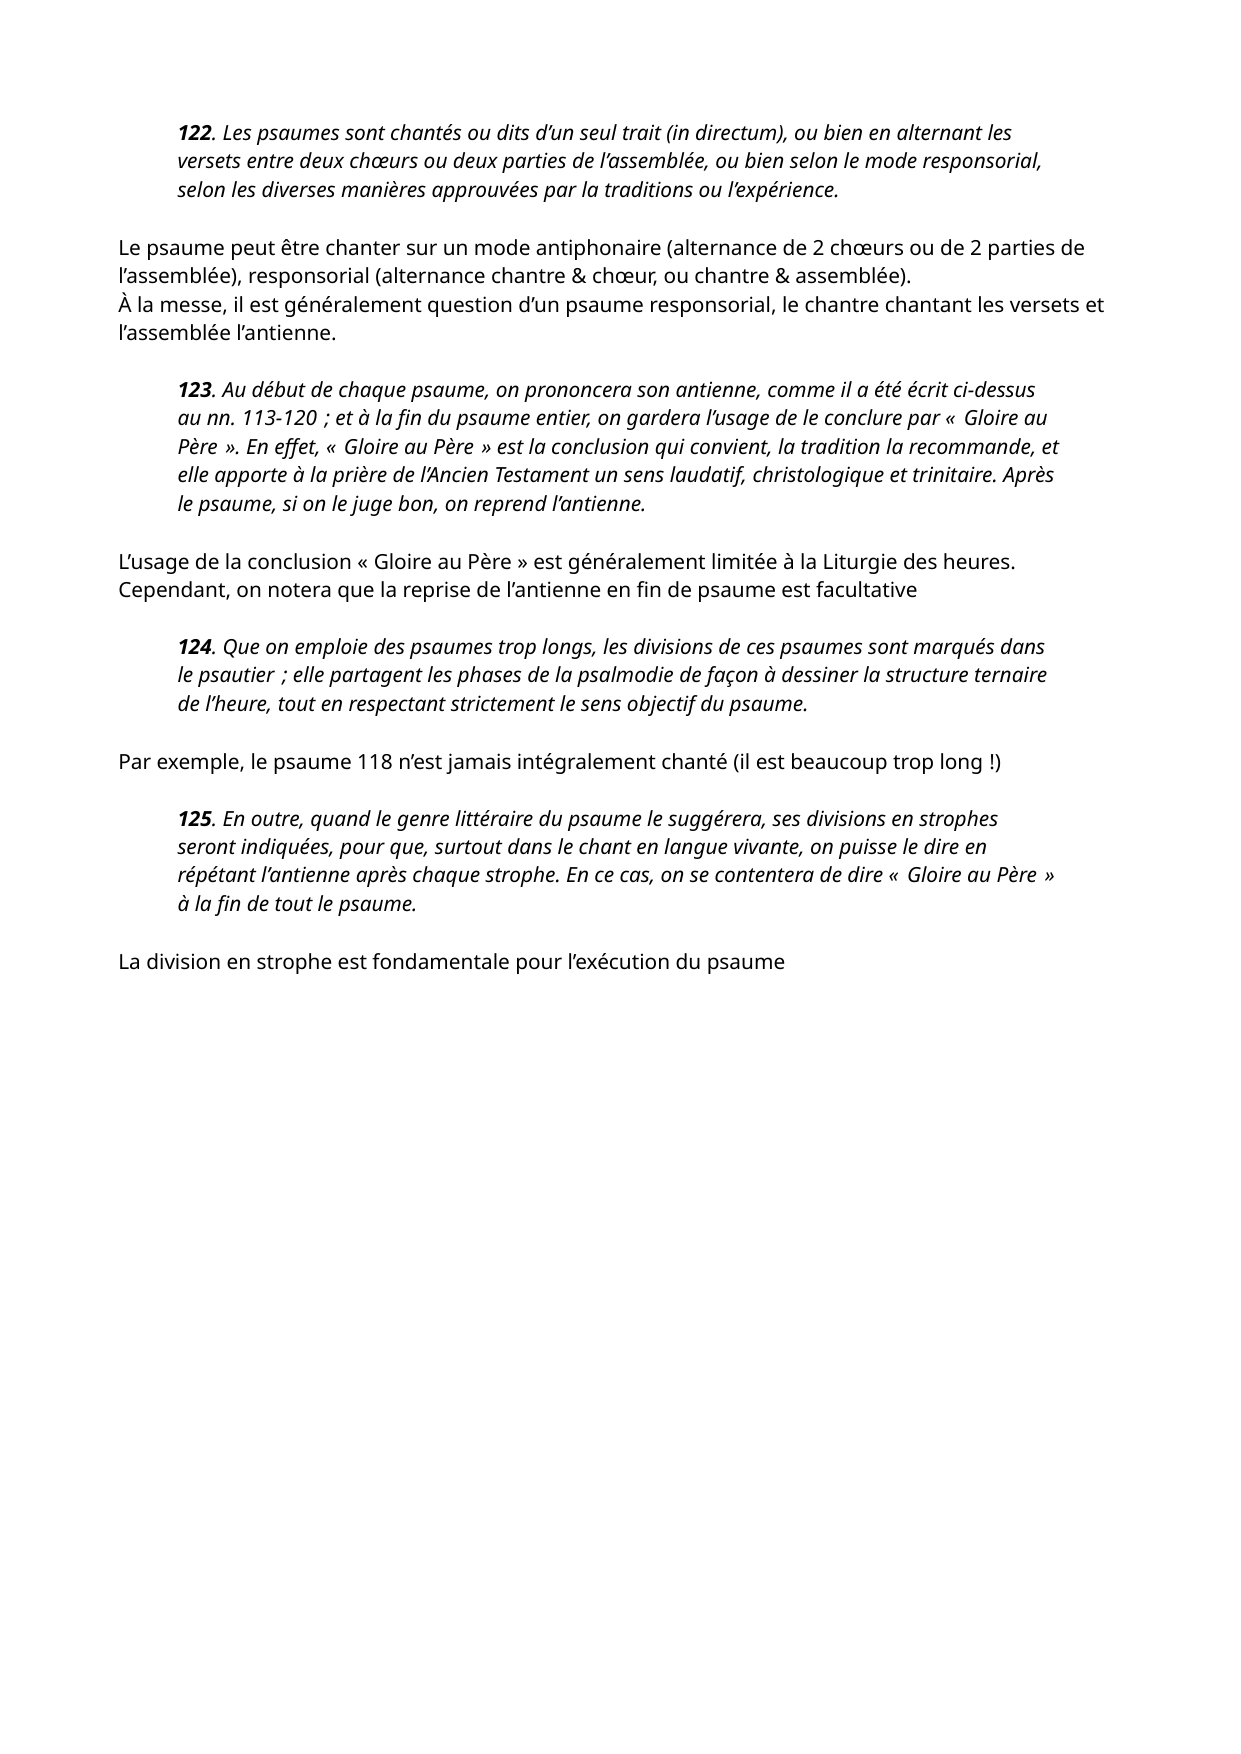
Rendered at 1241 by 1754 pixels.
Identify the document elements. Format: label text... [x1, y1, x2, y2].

text 122. Les psaumes sont chantés ou dits d’un seul trait (in directum), ou bien en alternant les versets entre deux chœurs ou deux parties de l’assemblée, ou bien selon le mode responsorial, selon les diverses manières approuvées par la traditions ou l’expérience. [177, 118, 1063, 203]
text Le psaume peut être chanter sur un mode antiphonaire (alternance de 2 chœurs ou de 2 parties de l’assemblée), responsorial (alternance chantre & chœur, ou chantre & assemblée). [118, 233, 1122, 290]
text 124. Que on emploie des psaumes trop longs, les divisions de ces psaumes sont marqués dans le psautier ; elle partagent les phases de la psalmodie de façon à dessiner la structure ternaire de l’heure, tout en respectant strictement le sens objectif du psaume. [177, 632, 1063, 717]
text Par exemple, le psaume 118 n’est jamais intégralement chanté (il est beaucoup trop long !) [118, 747, 1122, 775]
text À la messe, il est généralement question d’un psaume responsorial, le chantre chantant les versets et l’assemblée l’antienne. [118, 290, 1122, 347]
text L’usage de la conclusion « Gloire au Père » est généralement limitée à la Liturgie des heures. [118, 547, 1122, 575]
text La division en strophe est fondamentale pour l’exécution du psaume [118, 947, 1122, 975]
text 125. En outre, quand le genre littéraire du psaume le suggérera, ses divisions en strophes seront indiquées, pour que, surtout dans le chant en langue vivante, on puisse le dire en répétant l’antienne après chaque strophe. En ce cas, on se contentera de dire « Gloire au Père » à la fin de tout le psaume. [177, 804, 1063, 917]
text 123. Au début de chaque psaume, on prononcera son antienne, comme il a été écrit ci-dessus au nn. 113-120 ; et à la fin du psaume entier, on gardera l’usage de le conclure par « Gloire au Père ». En effet, « Gloire au Père » est la conclusion qui convient, la tradition la recommande, et elle apporte à la prière de l’Ancien Testament un sens laudatif, christologique et trinitaire. Après le psaume, si on le juge bon, on reprend l’antienne. [177, 375, 1063, 517]
text Cependant, on notera que la reprise de l’antienne en fin de psaume est facultative [118, 575, 1122, 604]
